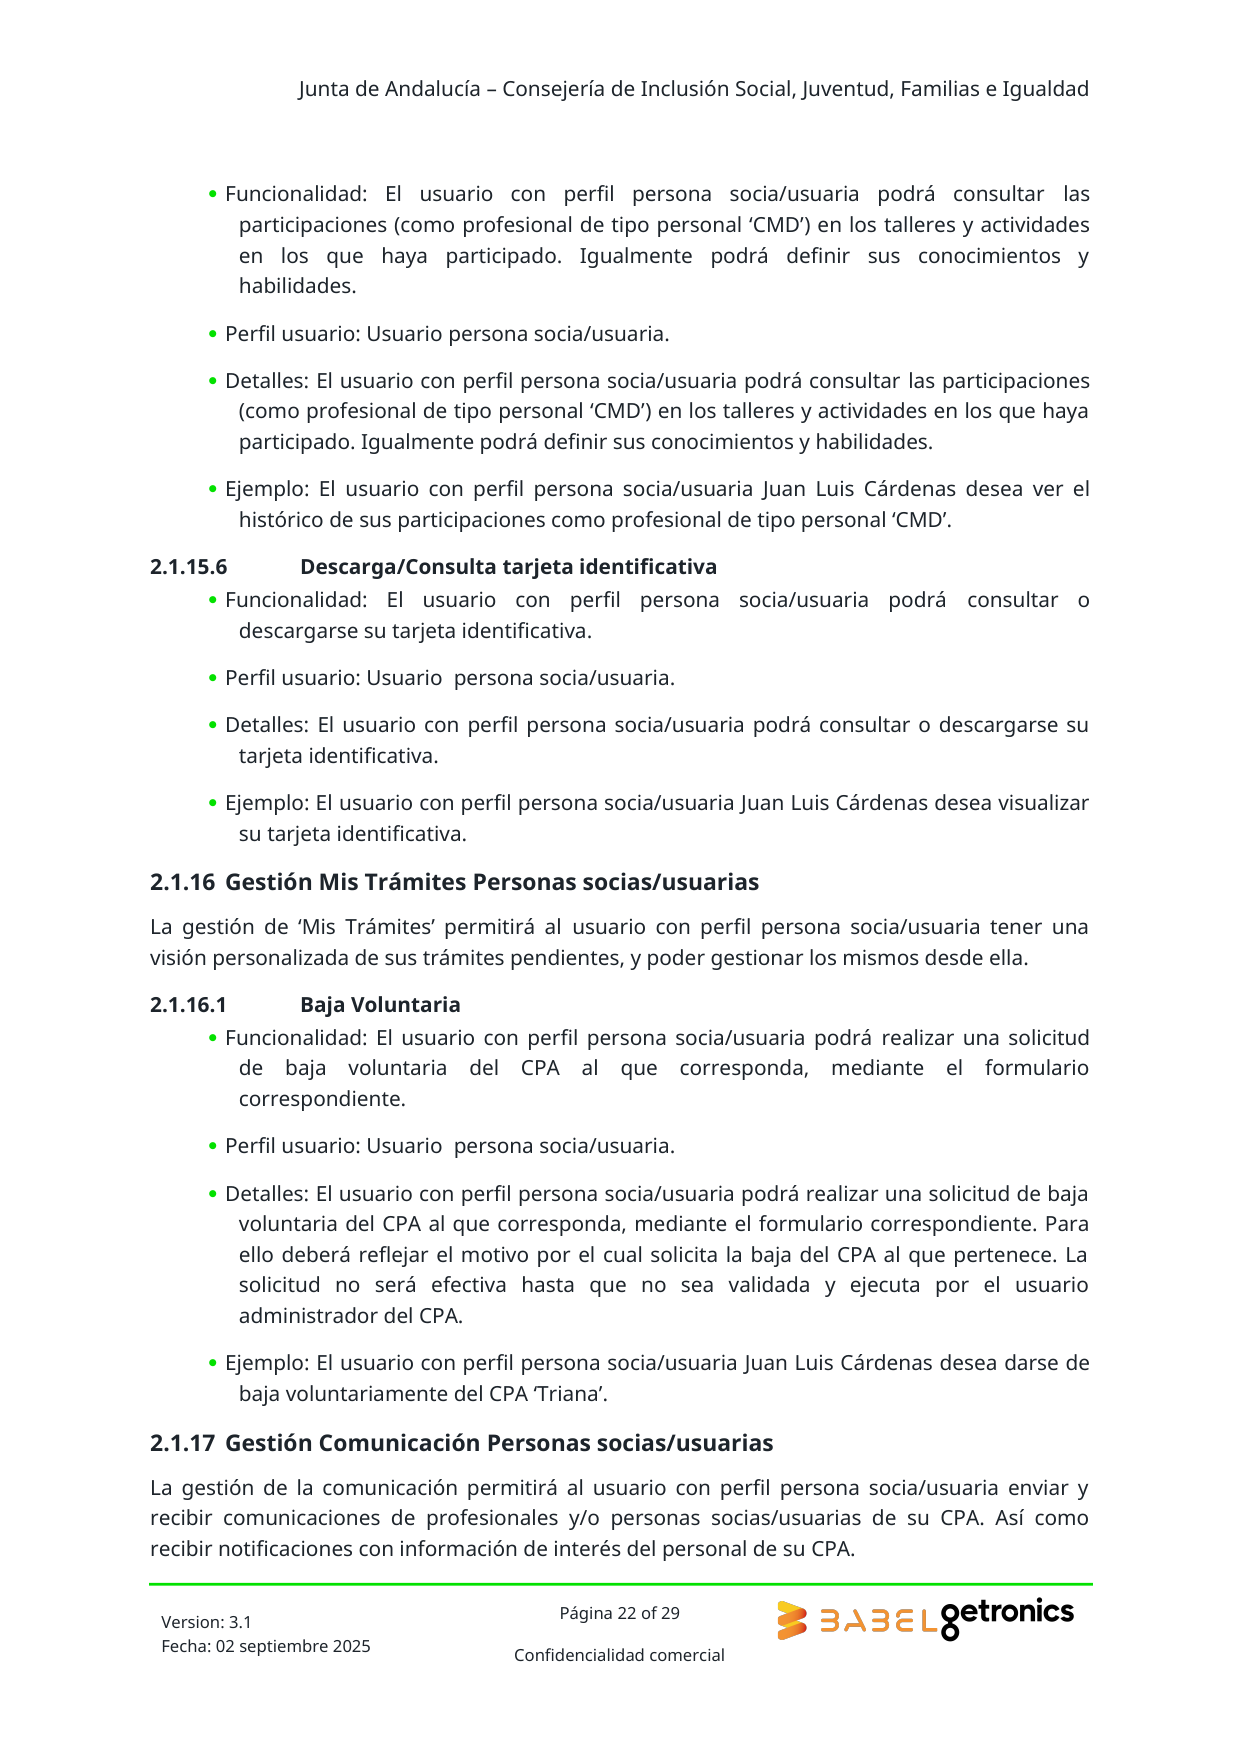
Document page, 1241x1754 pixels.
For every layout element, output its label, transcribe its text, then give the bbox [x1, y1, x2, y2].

list Detalles: El usuario con perfil persona socia/usuaria podrá consultar las participaciones (como profesional de tipo personal ‘CMD’) en los talleres y actividades en los que haya participado. Igualmente podrá definir sus conocimientos y habilidades. [209, 366, 1090, 456]
text La gestión de la comunicación permitirá al usuario con perfil persona socia/usuaria enviar y recibir comunicaciones de profesionales y/o personas socias/usuarias de su CPA. Así como recibir notificaciones con información de interés del personal de su CPA. [150, 1473, 1090, 1562]
subtitle Descarga/Consulta tarjeta identificativa [150, 552, 1090, 581]
list Detalles: El usuario con perfil persona socia/usuaria podrá realizar una solicitud de baja voluntaria del CPA al que corresponda, mediante el formulario correspondiente. Para ello deberá reflejar el motivo por el cual solicita la baja del CPA al que pertenece. La solicitud no será efectiva hasta que no sea validada y ejecuta por el usuario administrador del CPA. [209, 1179, 1090, 1330]
subtitle Gestión Comunicación Personas socias/usuarias [150, 1426, 1090, 1458]
picture [777, 1594, 1078, 1646]
list Funcionalidad: El usuario con perfil persona socia/usuaria podrá consultar o descargarse su tarjeta identificativa. [209, 585, 1090, 644]
list Ejemplo: El usuario con perfil persona socia/usuaria Juan Luis Cárdenas desea darse de baja voluntariamente del CPA ‘Triana’. [209, 1348, 1090, 1408]
list Perfil usuario: Usuario persona socia/usuaria. [209, 1131, 1090, 1160]
subtitle Baja Voluntaria [150, 990, 1090, 1019]
list Detalles: El usuario con perfil persona socia/usuaria podrá consultar o descargarse su tarjeta identificativa. [209, 710, 1090, 769]
list Funcionalidad: El usuario con perfil persona socia/usuaria podrá consultar las participaciones (como profesional de tipo personal ‘CMD’) en los talleres y actividades en los que haya participado. Igualmente podrá definir sus conocimientos y habilidades. [209, 179, 1090, 300]
subtitle Gestión Mis Trámites Personas socias/usuarias [150, 866, 1090, 897]
list Perfil usuario: Usuario persona socia/usuaria. [209, 663, 1090, 691]
list Ejemplo: El usuario con perfil persona socia/usuaria Juan Luis Cárdenas desea ver el histórico de sus participaciones como profesional de tipo personal ‘CMD’. [209, 474, 1090, 534]
text La gestión de ‘Mis Trámites’ permitirá al usuario con perfil persona socia/usuaria tener una visión personalizada de sus trámites pendientes, y poder gestionar los mismos desde ella. [150, 912, 1090, 971]
list Funcionalidad: El usuario con perfil persona socia/usuaria podrá realizar una solicitud de baja voluntaria del CPA al que corresponda, mediante el formulario correspondiente. [209, 1023, 1090, 1113]
list Ejemplo: El usuario con perfil persona socia/usuaria Juan Luis Cárdenas desea visualizar su tarjeta identificativa. [209, 788, 1090, 847]
list Perfil usuario: Usuario persona socia/usuaria. [209, 319, 1090, 347]
